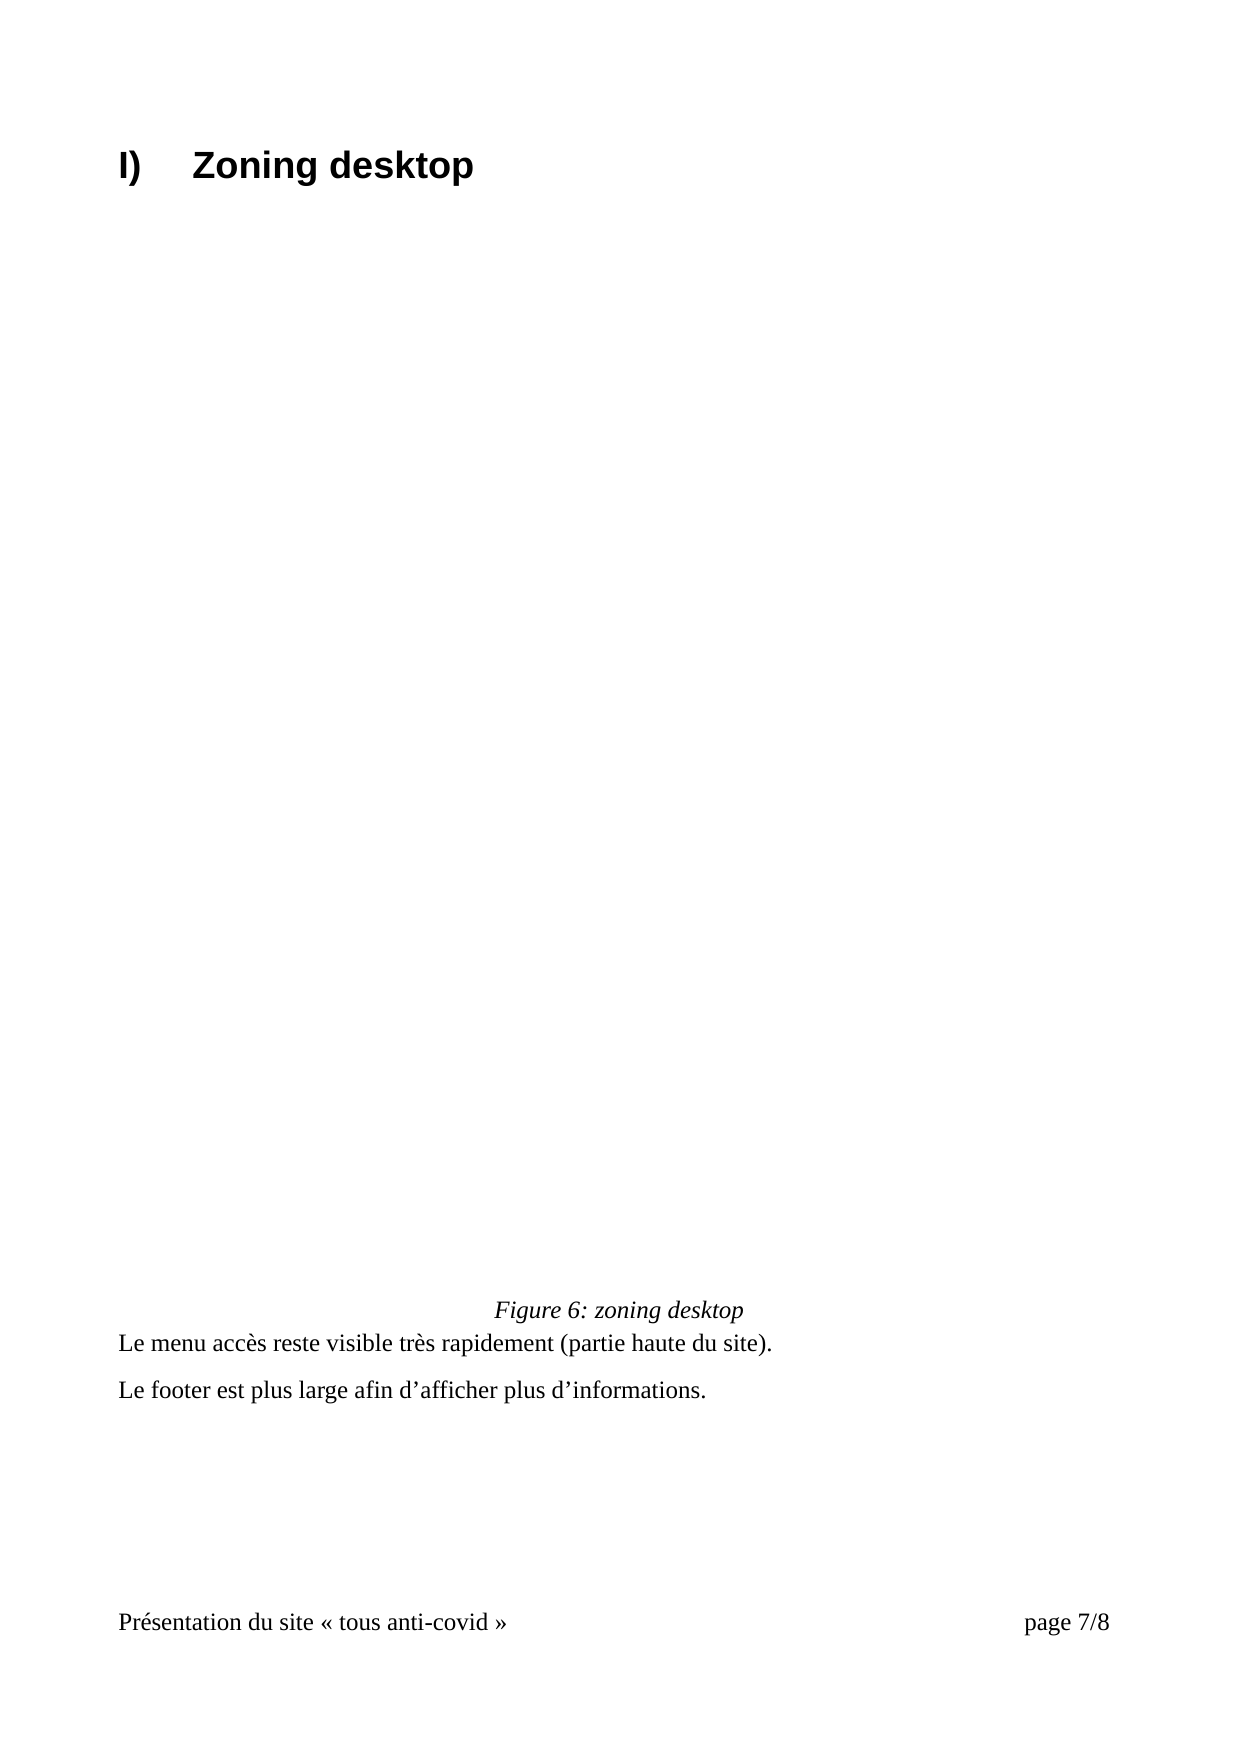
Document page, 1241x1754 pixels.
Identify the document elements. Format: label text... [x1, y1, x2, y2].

text Figure 6: zoning desktop [118, 259, 1122, 1323]
text Le footer est plus large afin d’afficher plus d’informations. [118, 1375, 1122, 1404]
text Le menu accès reste visible très rapidement (partie haute du site). [118, 1323, 1122, 1356]
text [118, 247, 1122, 259]
subtitle Zoning desktop [118, 143, 1122, 187]
